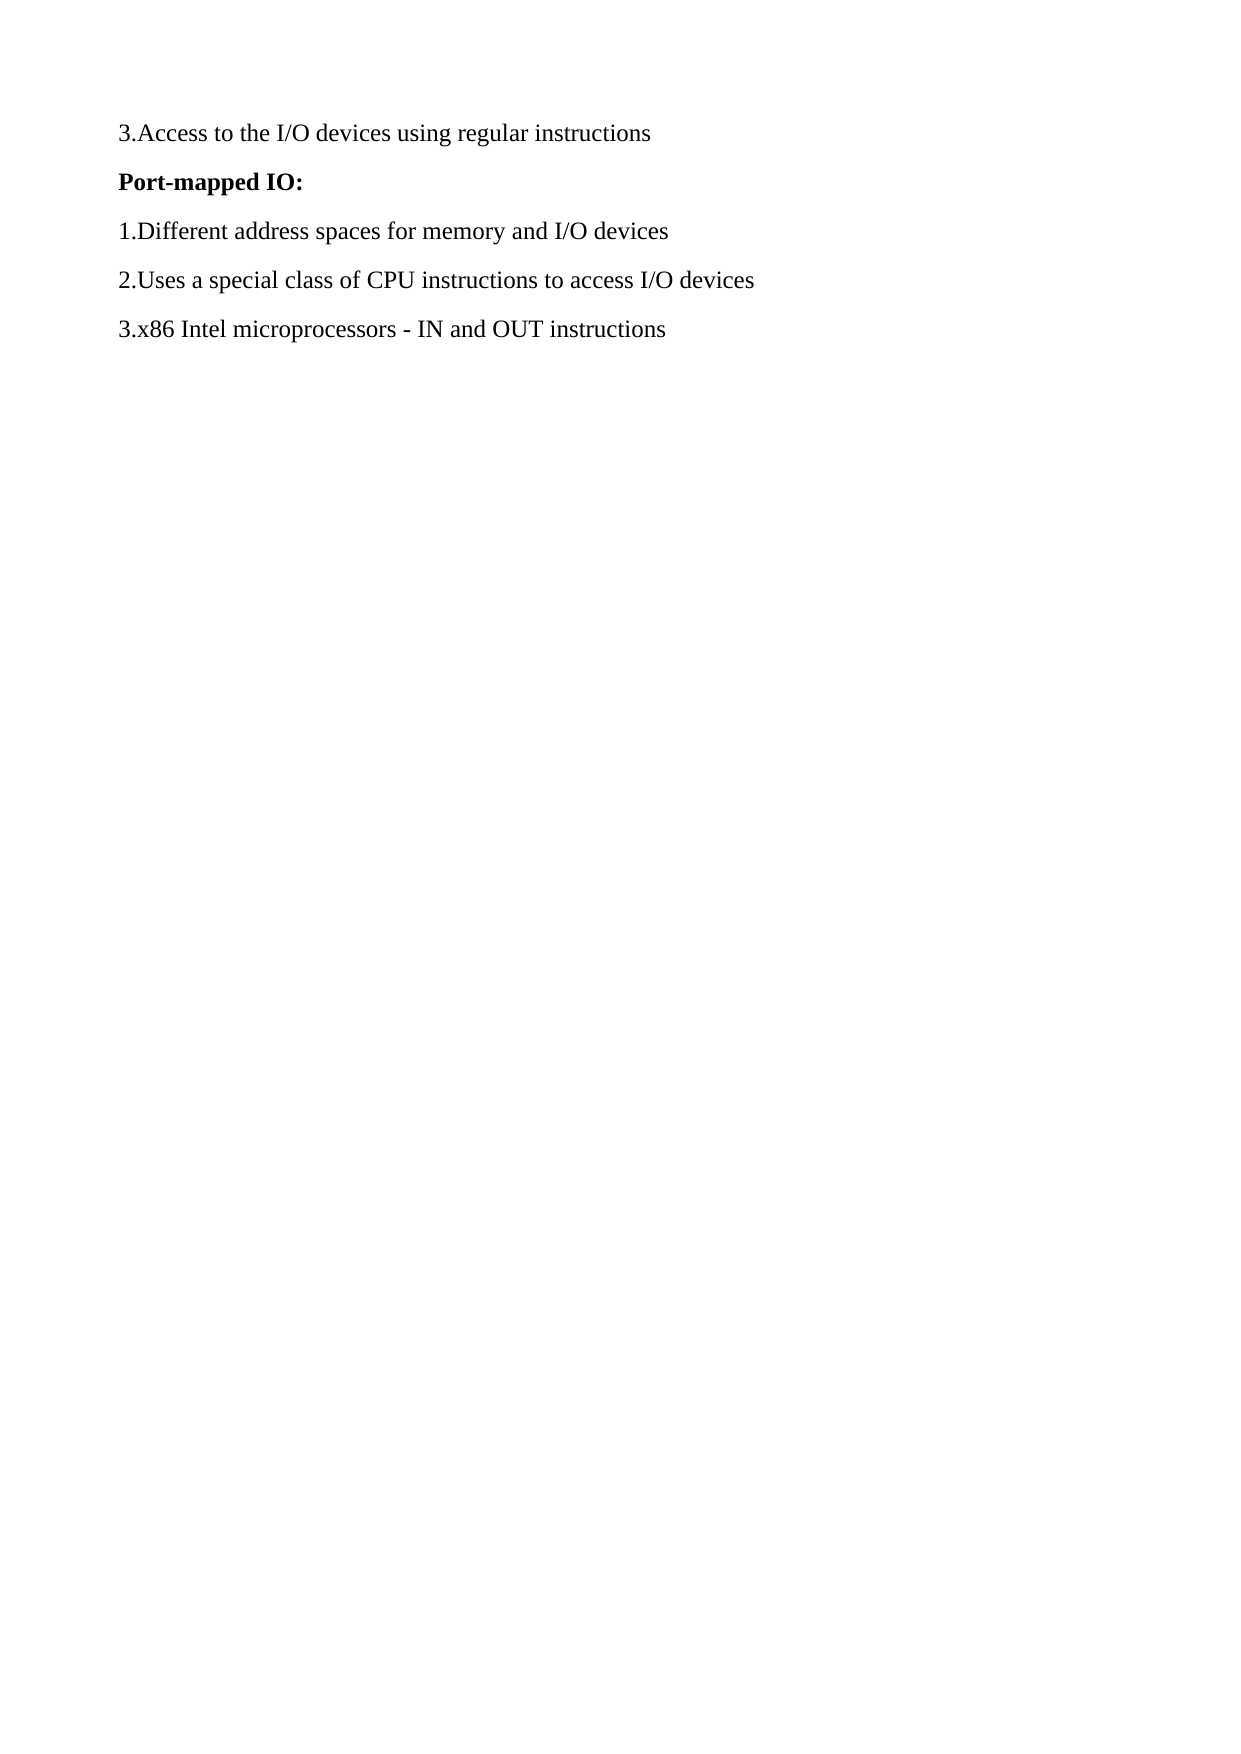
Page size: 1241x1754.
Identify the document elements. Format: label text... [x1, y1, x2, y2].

text 3.Access to the I/O devices using regular instructions [118, 118, 1122, 147]
text 3.x86 Intel microprocessors - IN and OUT instructions [118, 314, 1122, 343]
text Port-mapped IO: [118, 167, 1122, 196]
text 2.Uses a special class of CPU instructions to access I/O devices [118, 265, 1122, 294]
text 1.Different address spaces for memory and I/O devices [118, 216, 1122, 245]
